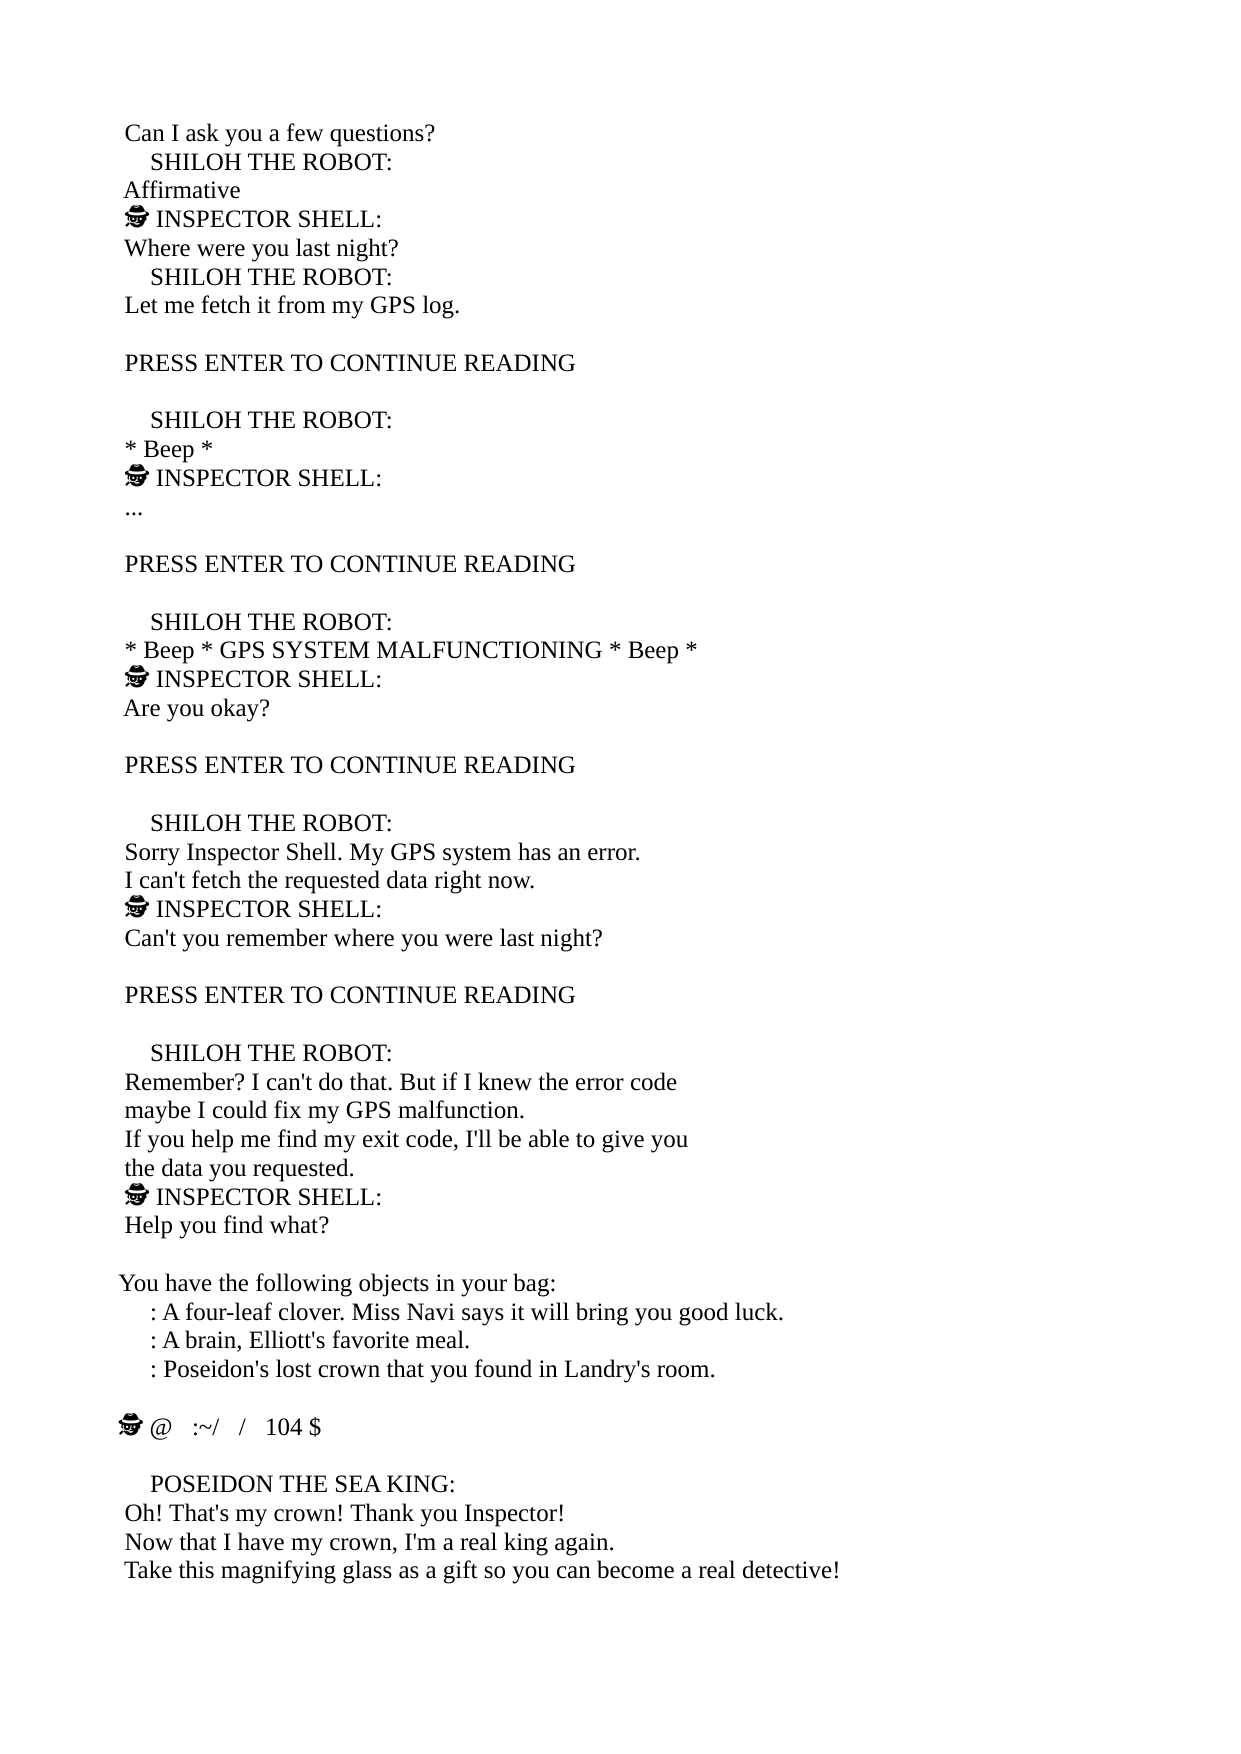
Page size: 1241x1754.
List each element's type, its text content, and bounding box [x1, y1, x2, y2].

text 🍀: A four-leaf clover. Miss Navi says it will bring you good luck. [118, 1297, 1122, 1326]
text 👑: Poseidon's lost crown that you found in Landry's room. [118, 1354, 1122, 1383]
text * Beep * GPS SYSTEM MALFUNCTIONING * Beep * [118, 636, 1122, 664]
text Remember? I can't do that. But if I knew the error code [118, 1067, 1122, 1096]
text Take this magnifying glass as a gift so you can become a real detective! [118, 1556, 1122, 1584]
text 🤖 SHILOH THE ROBOT: [118, 147, 1122, 176]
text 🤖 SHILOH THE ROBOT: [118, 1038, 1122, 1067]
text 🕵 INSPECTOR SHELL: [118, 463, 1122, 492]
text the data you requested. [118, 1153, 1122, 1182]
text PRESS ENTER TO CONTINUE READING [118, 549, 1122, 578]
text You have the following objects in your bag: [118, 1268, 1122, 1297]
text Affirmative [118, 176, 1122, 204]
text 🕵 INSPECTOR SHELL: [118, 664, 1122, 693]
text Are you okay? [118, 693, 1122, 722]
text 🧜 POSEIDON THE SEA KING: [118, 1469, 1122, 1498]
text * Beep * [118, 434, 1122, 463]
text 🤖 SHILOH THE ROBOT: [118, 406, 1122, 434]
text PRESS ENTER TO CONTINUE READING [118, 751, 1122, 779]
text Oh! That's my crown! Thank you Inspector! [118, 1498, 1122, 1527]
text Can I ask you a few questions? [118, 118, 1122, 147]
text Help you find what? [118, 1211, 1122, 1239]
text maybe I could fix my GPS malfunction. [118, 1096, 1122, 1124]
text 🧠: A brain, Elliott's favorite meal. [118, 1326, 1122, 1354]
text I can't fetch the requested data right now. [118, 866, 1122, 894]
text Now that I have my crown, I'm a real king again. [118, 1527, 1122, 1556]
text 🕵 @🏰:~/🚪/🚪104 $ 💬 🧜 [118, 1412, 1122, 1441]
text 🤖 SHILOH THE ROBOT: [118, 808, 1122, 837]
text Can't you remember where you were last night? [118, 923, 1122, 952]
text If you help me find my exit code, I'll be able to give you [118, 1124, 1122, 1153]
text 🕵 INSPECTOR SHELL: [118, 204, 1122, 233]
text 🤖 SHILOH THE ROBOT: [118, 607, 1122, 636]
text 🤖 SHILOH THE ROBOT: [118, 262, 1122, 291]
text 🕵 INSPECTOR SHELL: [118, 894, 1122, 923]
text 🕵 INSPECTOR SHELL: [118, 1182, 1122, 1211]
text PRESS ENTER TO CONTINUE READING [118, 348, 1122, 377]
text ... [118, 492, 1122, 521]
text Where were you last night? [118, 233, 1122, 262]
text Let me fetch it from my GPS log. [118, 291, 1122, 319]
text PRESS ENTER TO CONTINUE READING [118, 981, 1122, 1009]
text Sorry Inspector Shell. My GPS system has an error. [118, 837, 1122, 866]
